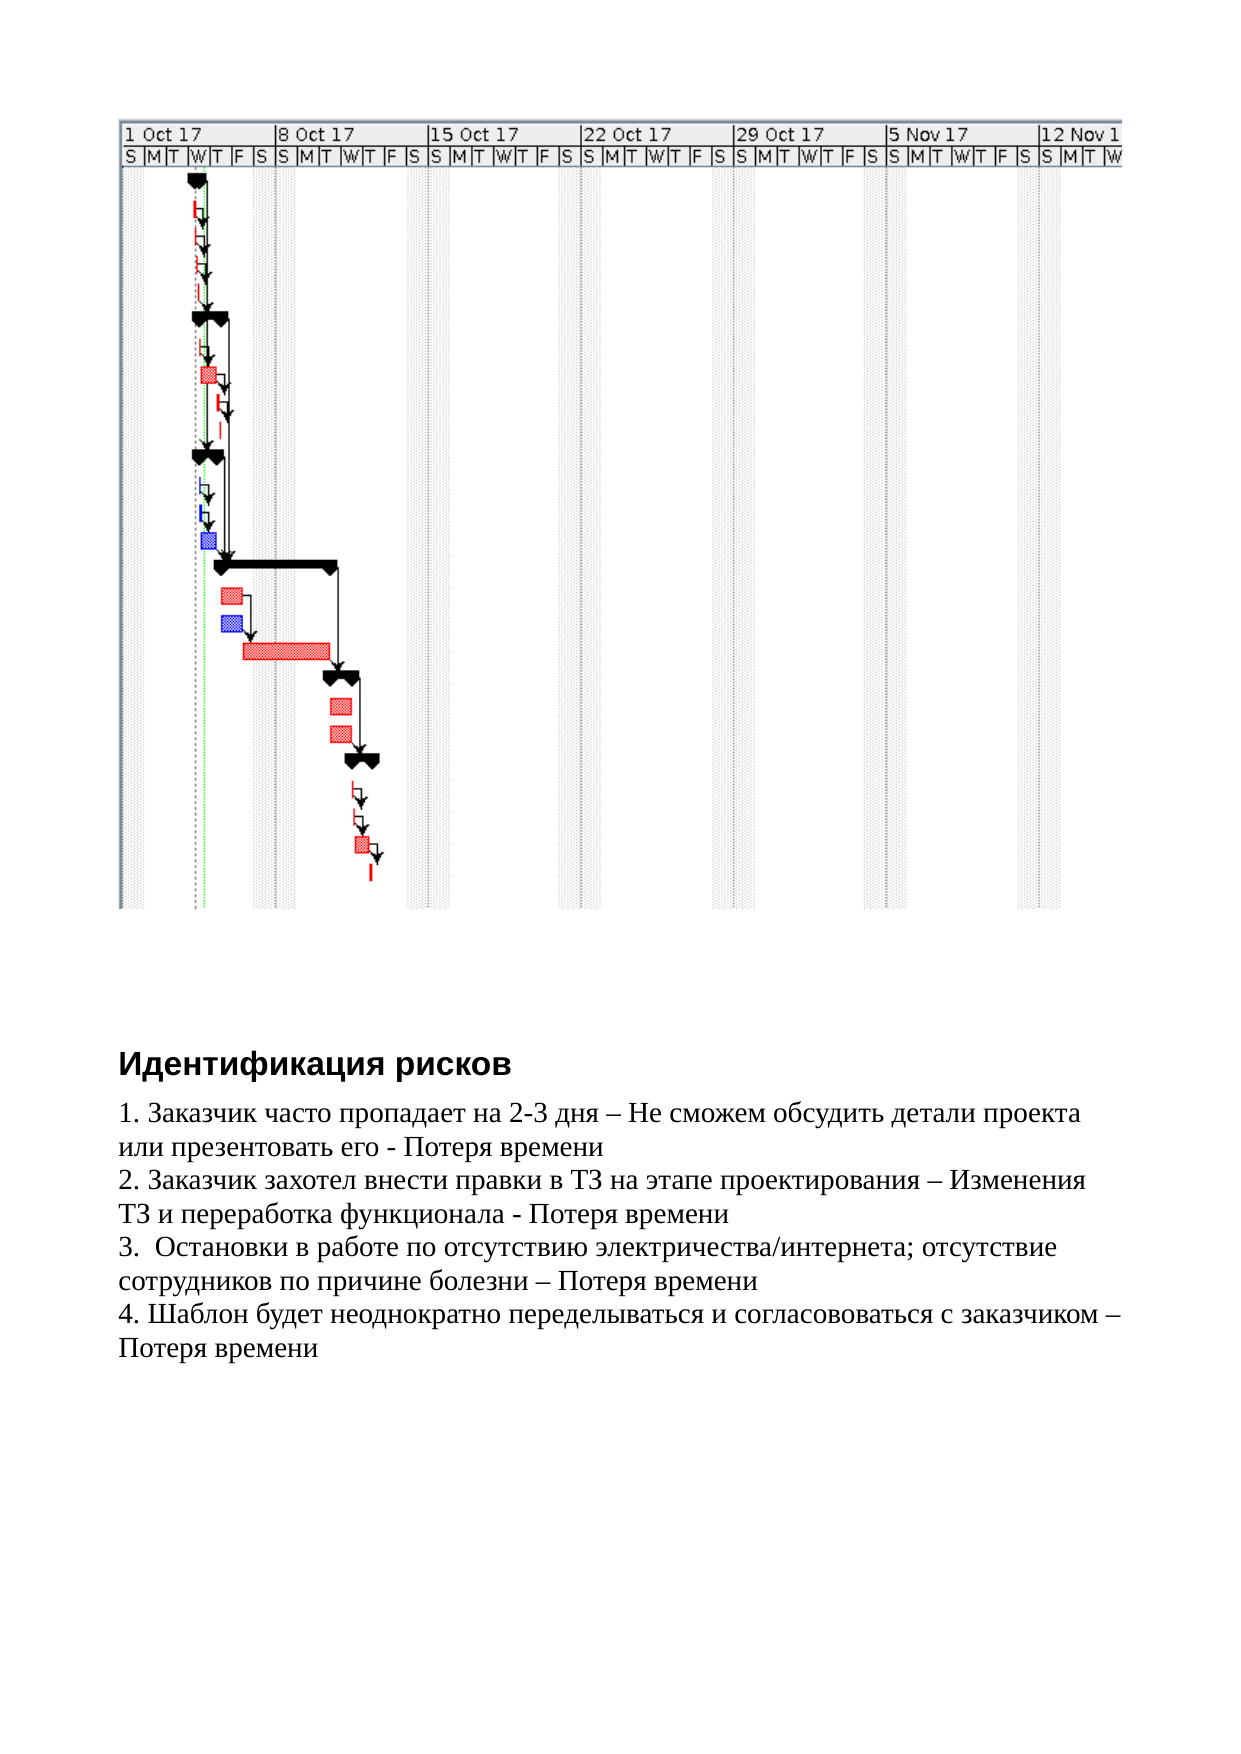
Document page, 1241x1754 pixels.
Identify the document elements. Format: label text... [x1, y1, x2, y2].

text 2. Заказчик захотел внести правки в ТЗ на этапе проектирования – Изменения ТЗ и переработка функционала - Потеря времени [118, 1162, 1122, 1229]
picture [118, 118, 1123, 909]
text 1. Заказчик часто пропадает на 2-3 дня – Не сможем обсудить детали проекта или презентовать его - Потеря времени [118, 1095, 1122, 1162]
text 4. Шаблон будет неоднократно переделываться и согласововаться с заказчиком – Потеря времени [118, 1297, 1122, 1364]
subtitle Идентификация рисков [118, 1044, 1122, 1083]
text 3. Остановки в работе по отсутствию электричества/интернета; отсутствие сотрудников по причине болезни – Потеря времени [118, 1229, 1122, 1297]
